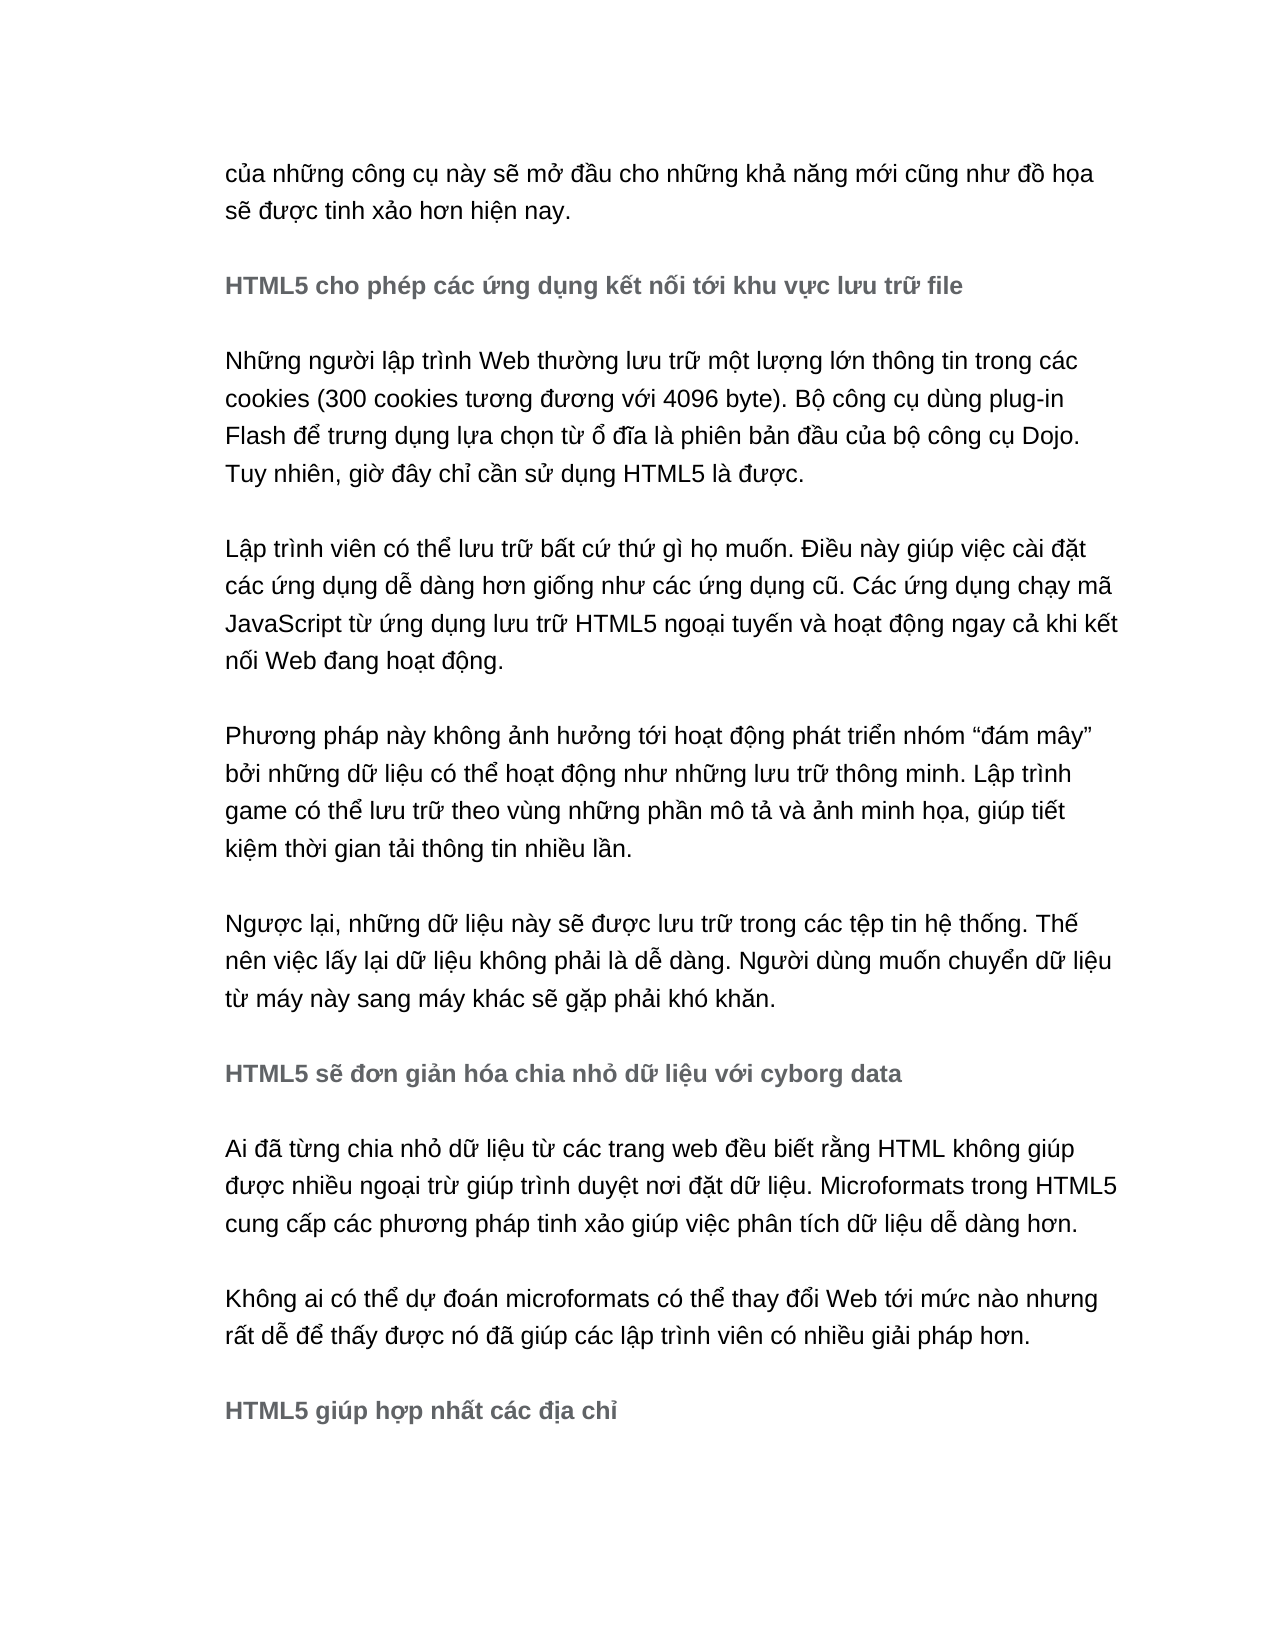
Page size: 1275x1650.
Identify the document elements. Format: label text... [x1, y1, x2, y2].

text HTML5 sẽ đơn giản hóa chia nhỏ dữ liệu với cyborg data [225, 1050, 1125, 1087]
text Lập trình viên có thể lưu trữ bất cứ thứ gì họ muốn. Điều này giúp việc cài đặt các ứng dụng dễ dàng hơn giống như các ứng dụng cũ. Các ứng dụng chạy mã JavaScript từ ứng dụng lưu trữ HTML5 ngoại tuyến và hoạt động ngay cả khi kết nối Web đang hoạt động. [225, 525, 1125, 675]
text Ngược lại, những dữ liệu này sẽ được lưu trữ trong các tệp tin hệ thống. Thế nên việc lấy lại dữ liệu không phải là dễ dàng. Người dùng muốn chuyển dữ liệu từ máy này sang máy khác sẽ gặp phải khó khăn. [225, 900, 1125, 1012]
text Phương pháp này không ảnh hưởng tới hoạt động phát triển nhóm “đám mây” bởi những dữ liệu có thể hoạt động như những lưu trữ thông minh. Lập trình game có thể lưu trữ theo vùng những phần mô tả và ảnh minh họa, giúp tiết kiệm thời gian tải thông tin nhiều lần. [225, 712, 1125, 862]
text Ai đã từng chia nhỏ dữ liệu từ các trang web đều biết rằng HTML không giúp được nhiều ngoại trừ giúp trình duyệt nơi đặt dữ liệu. Microformats trong HTML5 cung cấp các phương pháp tinh xảo giúp việc phân tích dữ liệu dễ dàng hơn. [225, 1125, 1125, 1237]
text Những người lập trình Web thường lưu trữ một lượng lớn thông tin trong các cookies (300 cookies tương đương với 4096 byte). Bộ công cụ dùng plug-in Flash để trưng dụng lựa chọn từ ổ đĩa là phiên bản đầu của bộ công cụ Dojo. Tuy nhiên, giờ đây chỉ cần sử dụng HTML5 là được. [225, 337, 1125, 487]
text HTML5 cho phép các ứng dụng kết nối tới khu vực lưu trữ file [225, 262, 1125, 300]
text của những công cụ này sẽ mở đầu cho những khả năng mới cũng như đồ họa sẽ được tinh xảo hơn hiện nay. [225, 150, 1125, 225]
text Không ai có thể dự đoán microformats có thể thay đổi Web tới mức nào nhưng rất dễ để thấy được nó đã giúp các lập trình viên có nhiều giải pháp hơn. [225, 1275, 1125, 1350]
text HTML5 giúp hợp nhất các địa chỉ [225, 1387, 1125, 1425]
